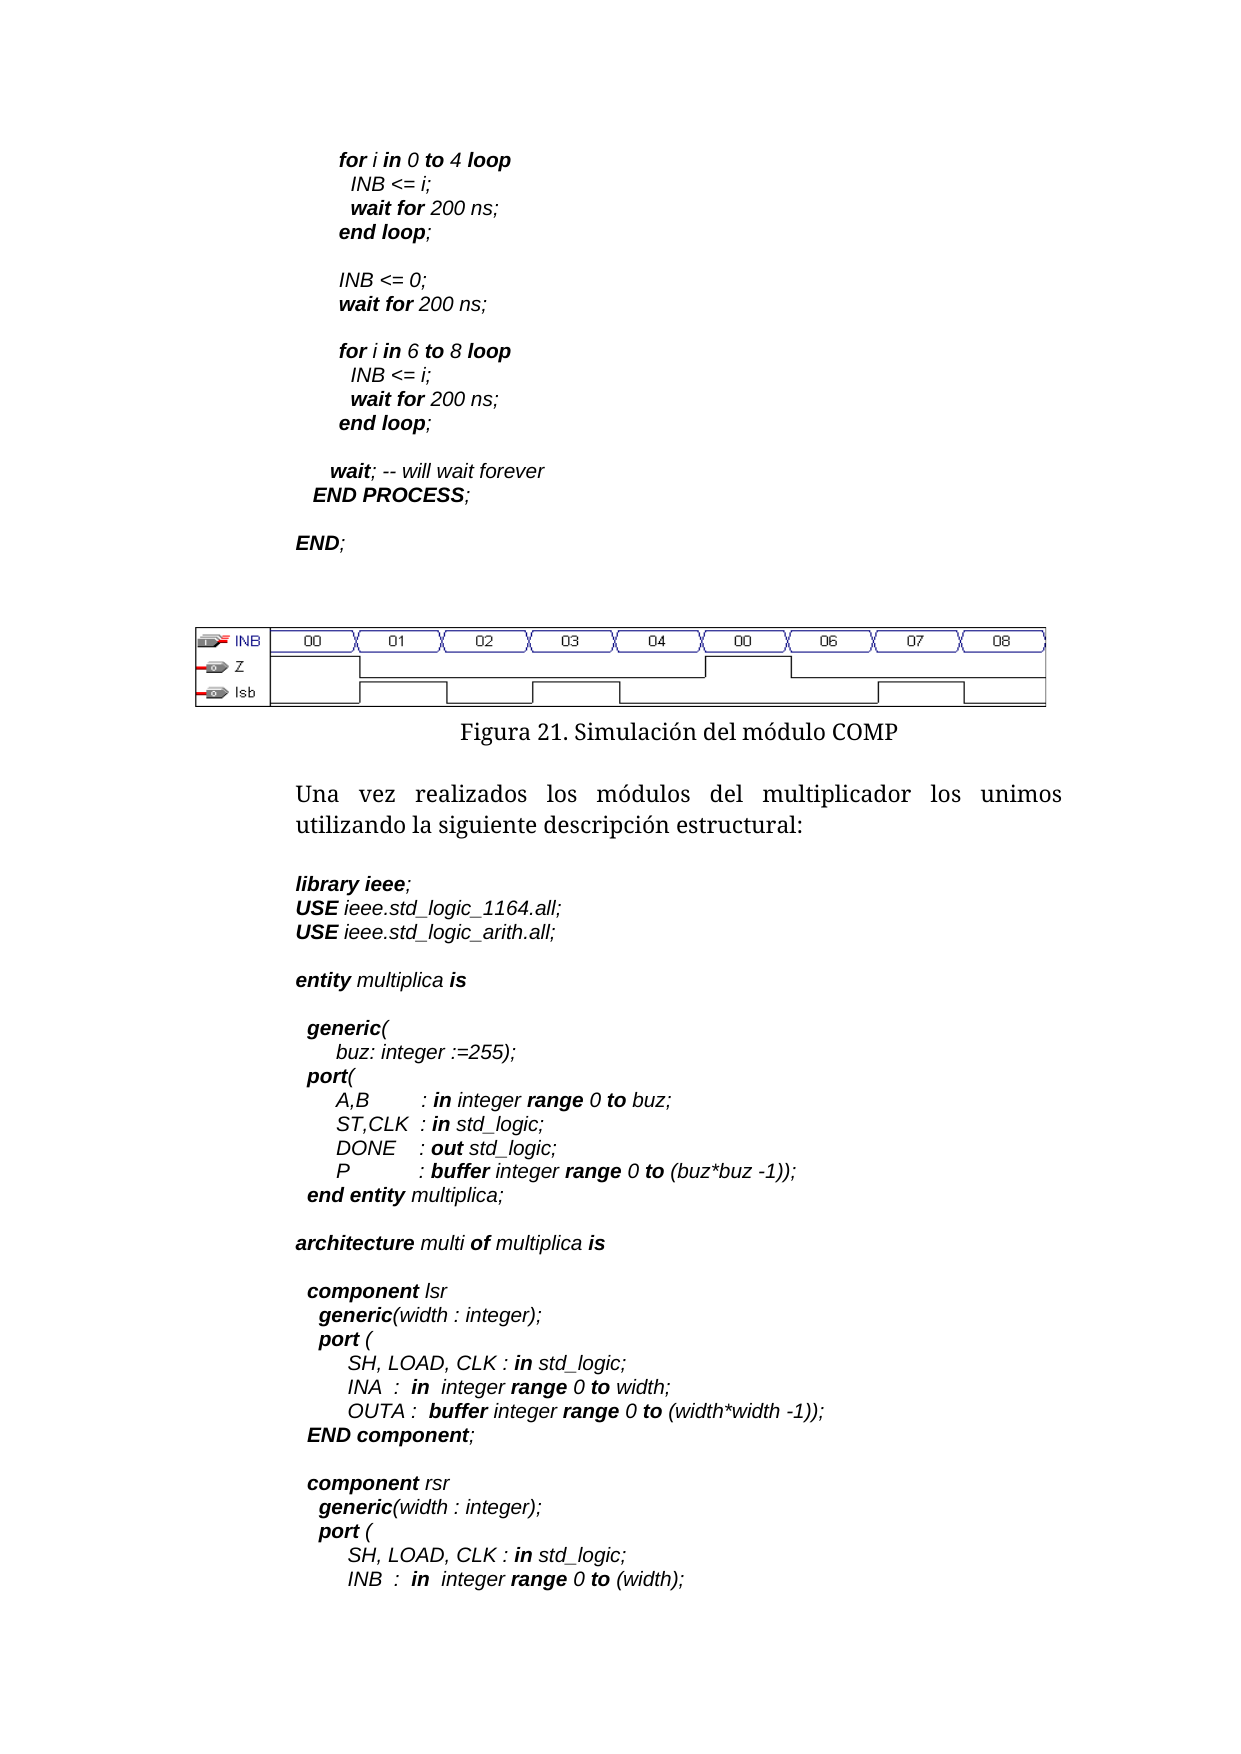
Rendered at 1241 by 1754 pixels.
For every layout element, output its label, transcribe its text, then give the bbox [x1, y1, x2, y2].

text wait for 200 ns; [295, 291, 1063, 315]
text end entity multiplica; [295, 1183, 1063, 1207]
text generic(width : integer); [295, 1495, 1063, 1519]
text ST,CLK : in std_logic; [295, 1111, 1063, 1135]
text Una vez realizados los módulos del multiplicador los unimos utilizando la siguiente descripción estructural: [295, 778, 1063, 841]
text Figura 21. Simulación del módulo COMP [295, 716, 1063, 747]
text wait; -- will wait forever [295, 459, 1063, 483]
text END PROCESS; [295, 483, 1063, 507]
text end loop; [295, 219, 1063, 243]
text END component; [295, 1423, 1063, 1447]
text A,B : in integer range 0 to buz; [295, 1087, 1063, 1111]
text wait for 200 ns; [295, 387, 1063, 411]
text library ieee; [295, 872, 1063, 896]
text INB <= i; [295, 172, 1063, 196]
text INB <= 0; [295, 267, 1063, 291]
text entity multiplica is [295, 968, 1063, 992]
text end loop; [295, 411, 1063, 435]
text SH, LOAD, CLK : in std_logic; [295, 1351, 1063, 1375]
text INB <= i; [295, 363, 1063, 387]
text port( [295, 1063, 1063, 1087]
text USE ieee.std_logic_arith.all; [295, 920, 1063, 944]
text wait for 200 ns; [295, 196, 1063, 219]
text generic( [295, 1016, 1063, 1039]
text component rsr [295, 1471, 1063, 1495]
text END; [295, 531, 1063, 555]
text buz: integer :=255); [295, 1039, 1063, 1063]
text DONE : out std_logic; [295, 1135, 1063, 1159]
text INA : in integer range 0 to width; [295, 1375, 1063, 1399]
text P : buffer integer range 0 to (buz*buz -1)); [295, 1159, 1063, 1183]
text INB : in integer range 0 to (width); [295, 1567, 1063, 1591]
text generic(width : integer); [295, 1303, 1063, 1327]
text component lsr [295, 1279, 1063, 1303]
text OUTA : buffer integer range 0 to (width*width -1)); [295, 1399, 1063, 1423]
text architecture multi of multiplica is [295, 1231, 1063, 1255]
text SH, LOAD, CLK : in std_logic; [295, 1543, 1063, 1567]
picture [194, 626, 1047, 707]
text for i in 0 to 4 loop [295, 148, 1063, 172]
text port ( [295, 1327, 1063, 1351]
text USE ieee.std_logic_1164.all; [295, 896, 1063, 920]
text port ( [295, 1519, 1063, 1543]
text for i in 6 to 8 loop [295, 339, 1063, 363]
